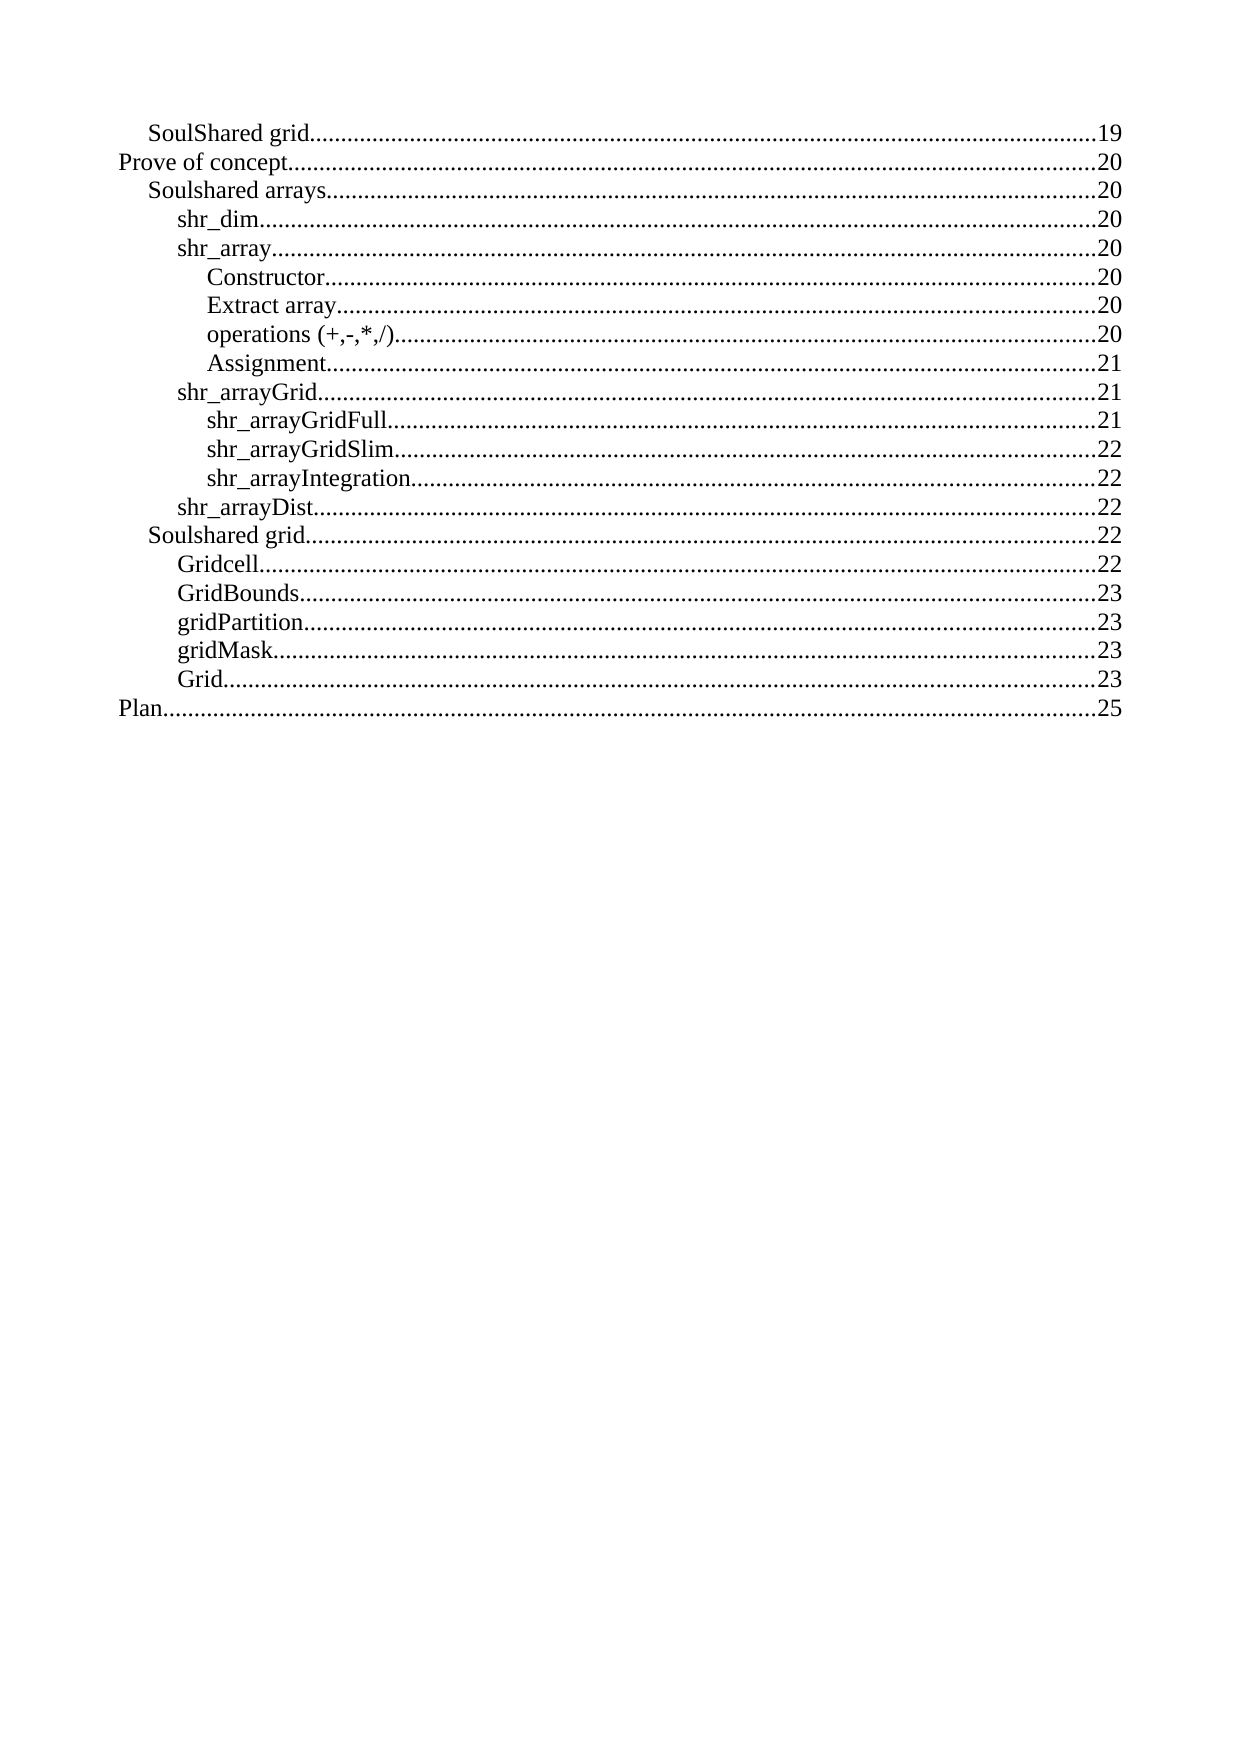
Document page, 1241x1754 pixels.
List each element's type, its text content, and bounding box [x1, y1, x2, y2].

text gridMask 23 [177, 636, 1122, 664]
text shr_array 20 [177, 233, 1122, 262]
text SoulShared grid 19 [148, 118, 1122, 147]
text shr_arrayDist 22 [177, 492, 1122, 521]
text shr_arrayIntegration 22 [207, 463, 1122, 492]
text Assignment 21 [207, 348, 1122, 377]
text shr_dim 20 [177, 204, 1122, 233]
text Soulshared arrays 20 [148, 176, 1122, 204]
text shr_arrayGrid 21 [177, 377, 1122, 406]
text operations (+,-,*,/) 20 [207, 319, 1122, 348]
text Constructor 20 [207, 262, 1122, 291]
text Extract array 20 [207, 291, 1122, 319]
text Grid 23 [177, 664, 1122, 693]
text Gridcell 22 [177, 549, 1122, 578]
text GridBounds 23 [177, 578, 1122, 607]
text shr_arrayGridSlim 22 [207, 434, 1122, 463]
text gridPartition 23 [177, 607, 1122, 636]
text shr_arrayGridFull 21 [207, 406, 1122, 434]
text Soulshared grid 22 [148, 521, 1122, 549]
text Plan 25 [118, 693, 1122, 722]
text Prove of concept 20 [118, 147, 1122, 176]
